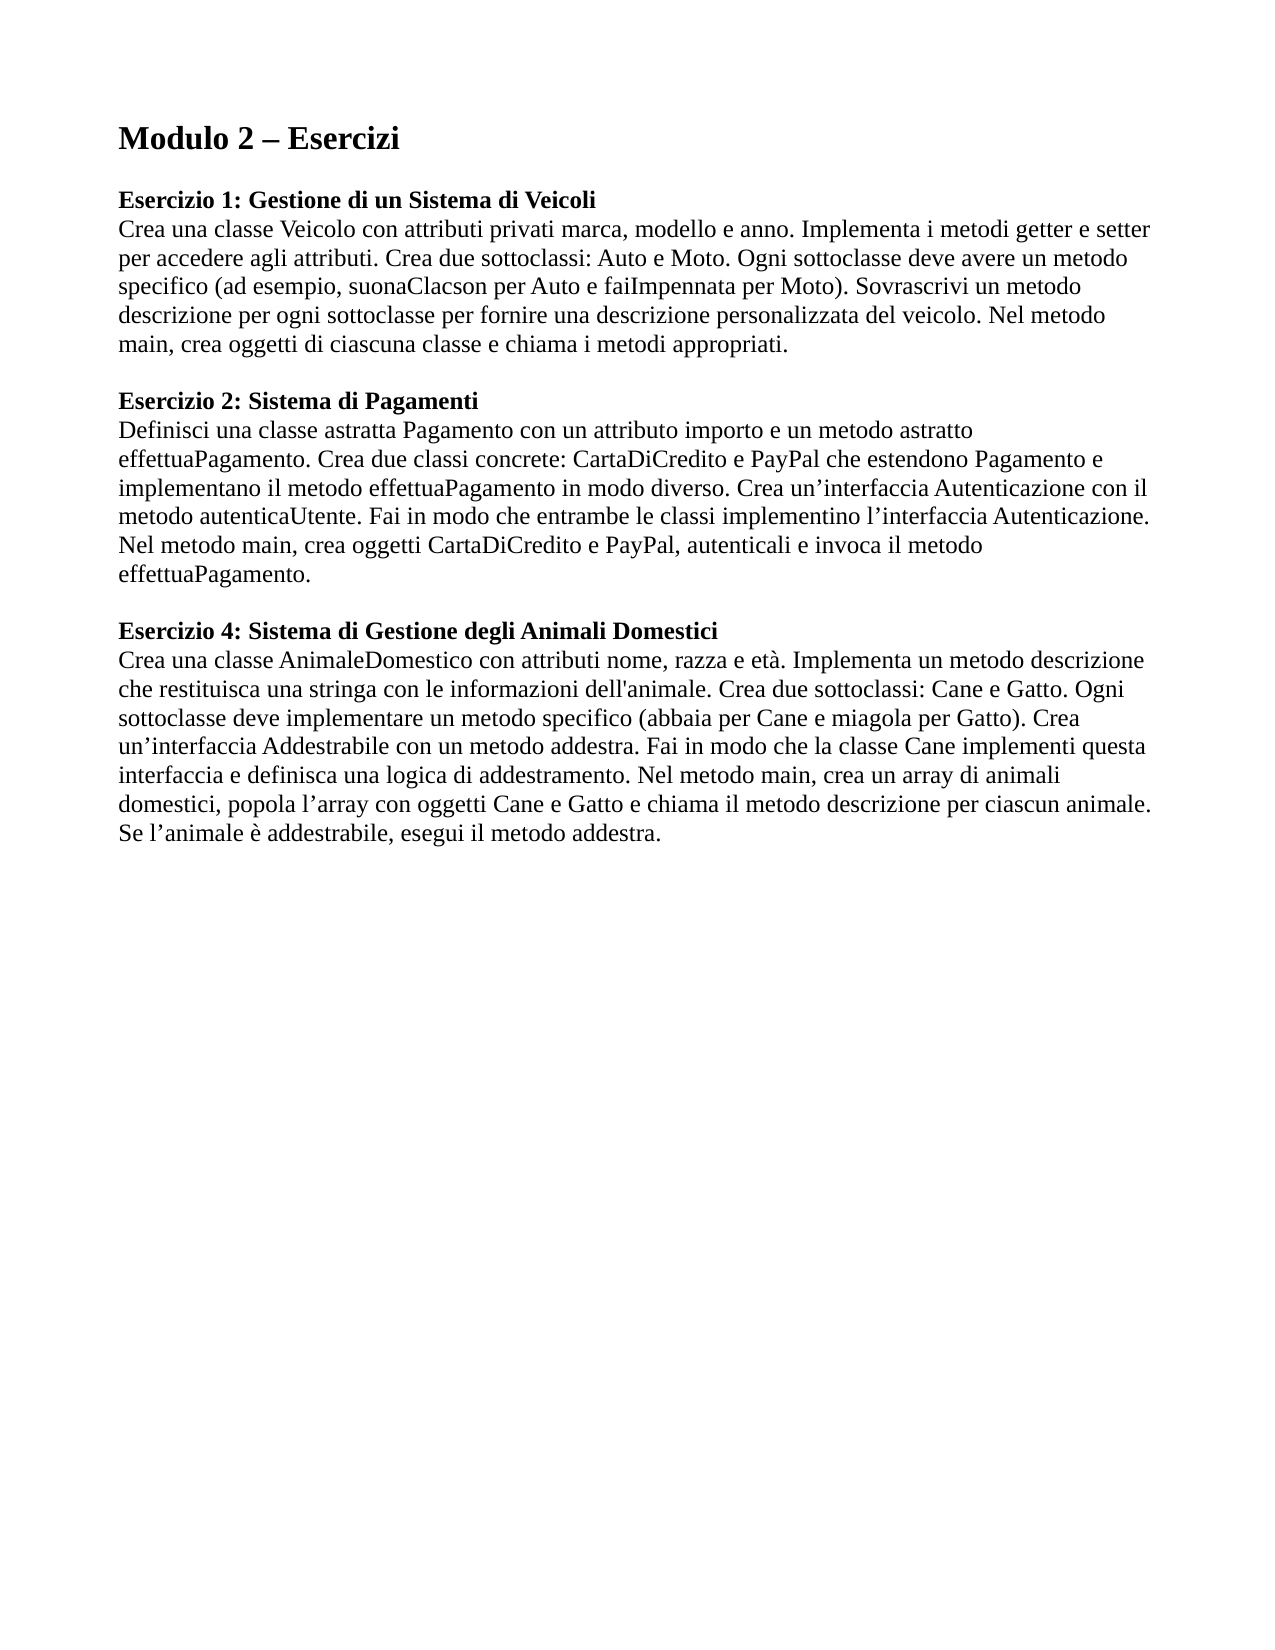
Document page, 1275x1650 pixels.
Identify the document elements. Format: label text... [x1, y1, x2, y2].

text Crea una classe Veicolo con attributi privati marca, modello e anno. Implementa i metodi getter e setter per accedere agli attributi. Crea due sottoclassi: Auto e Moto. Ogni sottoclasse deve avere un metodo specifico (ad esempio, suonaClacson per Auto e faiImpennata per Moto). Sovrascrivi un metodo descrizione per ogni sottoclasse per fornire una descrizione personalizzata del veicolo. Nel metodo main, crea oggetti di ciascuna classe e chiama i metodi appropriati. [118, 214, 1157, 358]
text Crea una classe AnimaleDomestico con attributi nome, razza e età. Implementa un metodo descrizione che restituisca una stringa con le informazioni dell'animale. Crea due sottoclassi: Cane e Gatto. Ogni sottoclasse deve implementare un metodo specifico (abbaia per Cane e miagola per Gatto). Crea un’interfaccia Addestrabile con un metodo addestra. Fai in modo che la classe Cane implementi questa interfaccia e definisca una logica di addestramento. Nel metodo main, crea un array di animali domestici, popola l’array con oggetti Cane e Gatto e chiama il metodo descrizione per ciascun animale. Se l’animale è addestrabile, esegui il metodo addestra. [118, 645, 1157, 846]
text Modulo 2 – Esercizi [118, 118, 1157, 156]
text Definisci una classe astratta Pagamento con un attributo importo e un metodo astratto effettuaPagamento. Crea due classi concrete: CartaDiCredito e PayPal che estendono Pagamento e implementano il metodo effettuaPagamento in modo diverso. Crea un’interfaccia Autenticazione con il metodo autenticaUtente. Fai in modo che entrambe le classi implementino l’interfaccia Autenticazione. Nel metodo main, crea oggetti CartaDiCredito e PayPal, autenticali e invoca il metodo effettuaPagamento. [118, 415, 1157, 588]
text Esercizio 1: Gestione di un Sistema di Veicoli [118, 185, 1157, 214]
text Esercizio 4: Sistema di Gestione degli Animali Domestici [118, 616, 1157, 645]
text Esercizio 2: Sistema di Pagamenti [118, 386, 1157, 415]
